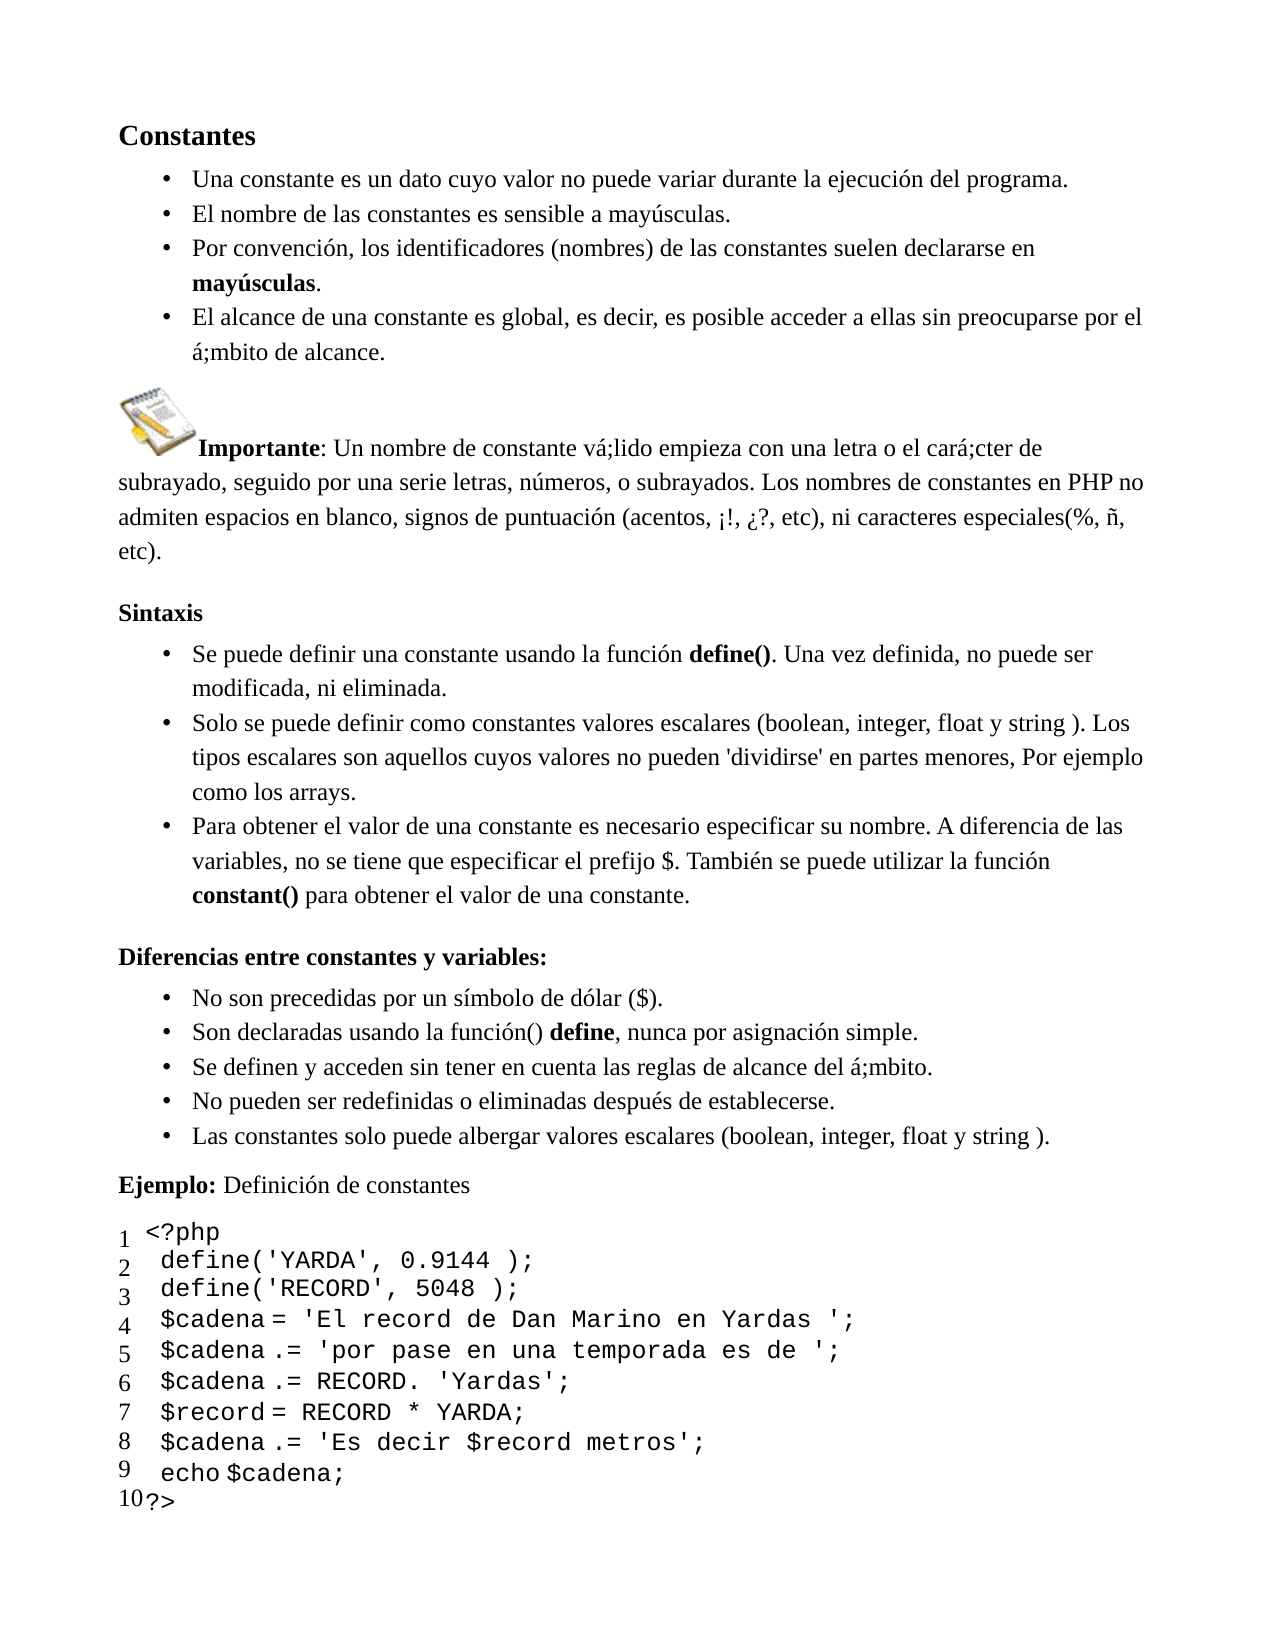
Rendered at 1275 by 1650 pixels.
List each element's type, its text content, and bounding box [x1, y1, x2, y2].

table_header 1 2 3 4 5 6 7 8 9 10 [118, 1219, 145, 1517]
picture [118, 385, 198, 456]
list Solo se puede definir como constantes valores escalares (boolean, integer, float y string ). Los tipos escalares son aquellos cuyos valores no pueden 'dividirse' en partes menores, Por ejemplo como los arrays. [162, 708, 1157, 806]
list Se puede definir una constante usando la función define(). Una vez definida, no puede ser modificada, ni eliminada. [162, 639, 1157, 702]
list Las constantes solo puede albergar valores escalares (boolean, integer, float y string ). [162, 1121, 1157, 1150]
list Se definen y acceden sin tener en cuenta las reglas de alcance del á;mbito. [162, 1052, 1157, 1081]
list El alcance de una constante es global, es decir, es posible acceder a ellas sin preocuparse por el á;mbito de alcance. [162, 302, 1157, 365]
list Una constante es un dato cuyo valor no puede variar durante la ejecución del programa. [162, 164, 1157, 193]
list Para obtener el valor de una constante es necesario especificar su nombre. A diferencia de las variables, no se tiene que especificar el prefijo $. También se puede utilizar la función constant() para obtener el valor de una constante. [162, 811, 1157, 909]
list El nombre de las constantes es sensible a mayúsculas. [162, 199, 1157, 227]
list Por convención, los identificadores (nombres) de las constantes suelen declararse en mayúsculas. [162, 233, 1157, 296]
list No pueden ser redefinidas o eliminadas después de establecerse. [162, 1086, 1157, 1115]
list Son declaradas usando la función() define, nunca por asignación simple. [162, 1017, 1157, 1046]
list No son precedidas por un símbolo de dólar ($). [162, 983, 1157, 1012]
text Ejemplo: Definición de constantes [118, 1170, 1157, 1199]
subtitle Constantes [118, 118, 1157, 152]
text Importante: Un nombre de constante vá;lido empieza con una letra o el cará;cter de subrayado, seguido por una serie letras, números, o subrayados. Los nombres de constantes en PHP no admiten espacios en blanco, signos de puntuación (acentos, ¡!, ¿?, etc), ni caracteres especiales(%, ñ, etc). [118, 386, 1157, 565]
table_header <?php define('YARDA', 0.9144 ); define('RECORD', 5048 ); $cadena = 'El record de Dan Marino en Yardas '; $cadena .= 'por pase en una temporada es de '; $cadena .= RECORD. 'Yardas'; $record = RECORD * YARDA; $cadena .= 'Es decir $record metros'; echo $cadena; ?> [145, 1219, 868, 1517]
subtitle Diferencias entre constantes y variables: [118, 942, 1157, 971]
subtitle Sintaxis [118, 598, 1157, 626]
